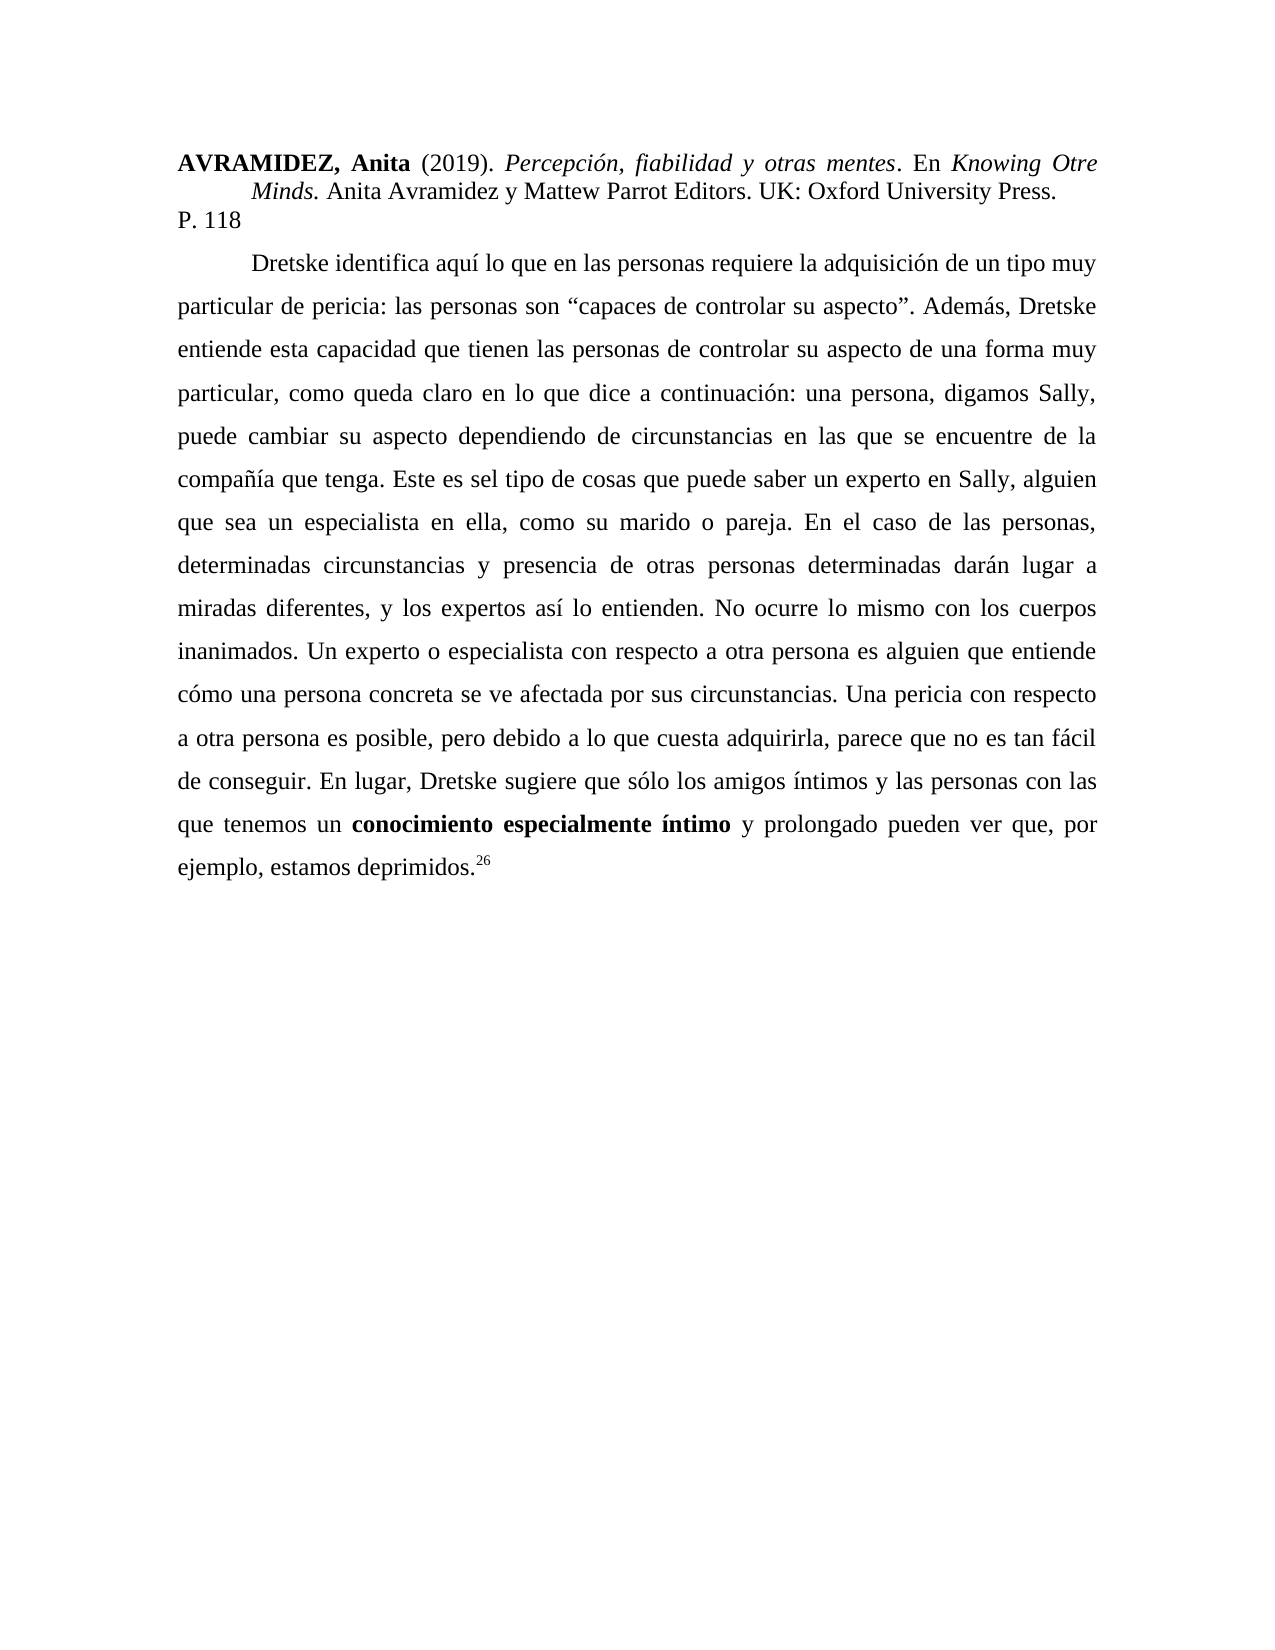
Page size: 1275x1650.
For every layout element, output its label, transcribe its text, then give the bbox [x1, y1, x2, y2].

text AVRAMIDEZ, Anita (2019). Percepción, fiabilidad y otras mentes. En Knowing Otre Minds. Anita Avramidez y Mattew Parrot Editors. UK: Oxford University Press. [177, 148, 1098, 205]
text Dretske identifica aquí lo que en las personas requiere la adquisición de un tipo muy particular de pericia: las personas son “capaces de controlar su aspecto”. Además, Dretske entiende esta capacidad que tienen las personas de controlar su aspecto de una forma muy particular, como queda claro en lo que dice a continuación: una persona, digamos Sally, puede cambiar su aspecto dependiendo de circunstancias en las que se encuentre de la compañía que tenga. Este es sel tipo de cosas que puede saber un experto en Sally, alguien que sea un especialista en ella, como su marido o pareja. En el caso de las personas, determinadas circunstancias y presencia de otras personas determinadas darán lugar a miradas diferentes, y los expertos así lo entienden. No ocurre lo mismo con los cuerpos inanimados. Un experto o especialista con respecto a otra persona es alguien que entiende cómo una persona concreta se ve afectada por sus circunstancias. Una pericia con respecto a otra persona es posible, pero debido a lo que cuesta adquirirla, parece que no es tan fácil de conseguir. En lugar, Dretske sugiere que sólo los amigos íntimos y las personas con las que tenemos un conocimiento especialmente íntimo y prolongado pueden ver que, por ejemplo, estamos deprimidos.26 [177, 248, 1098, 881]
text P. 118 [177, 205, 1098, 234]
